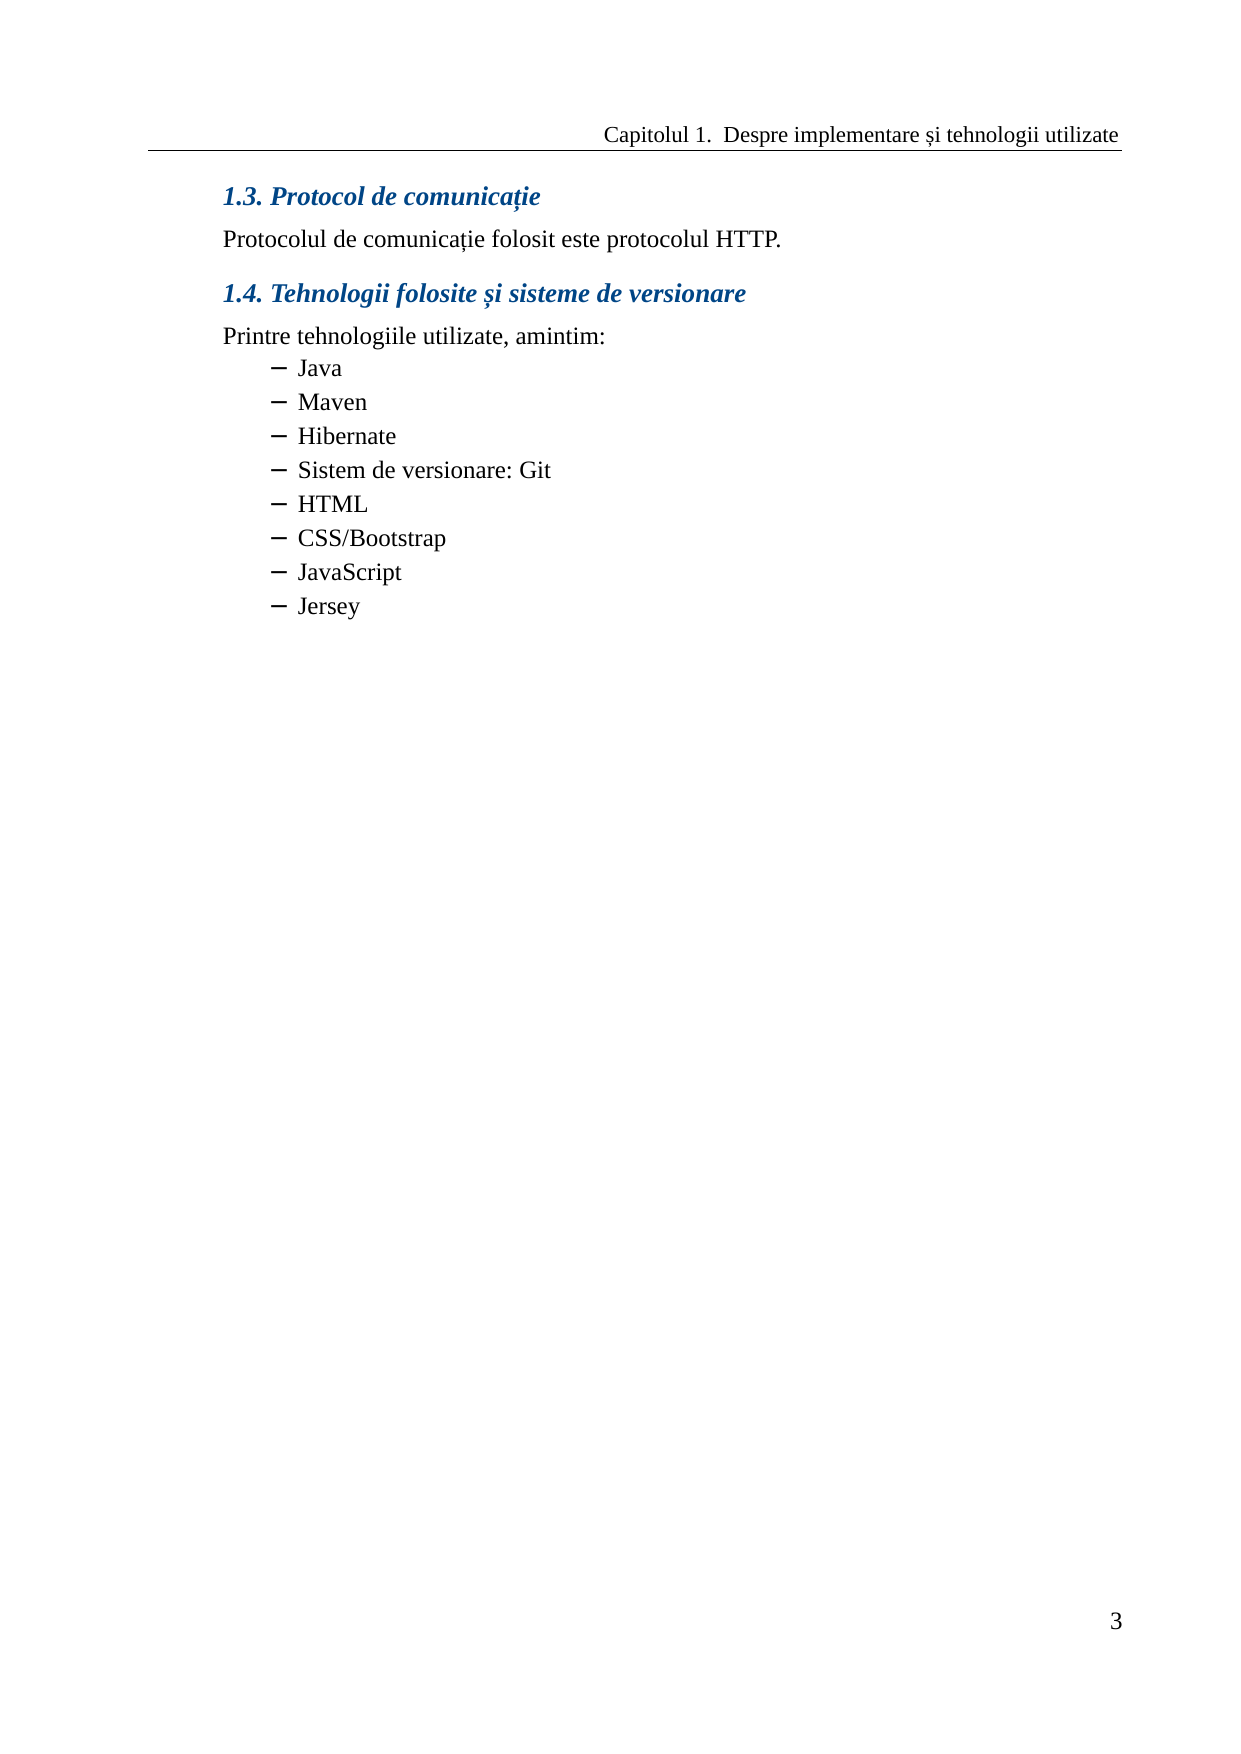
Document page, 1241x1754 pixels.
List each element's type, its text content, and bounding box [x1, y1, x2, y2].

list JavaScript [279, 554, 1122, 588]
list Maven [279, 384, 1122, 418]
list Java [279, 349, 1122, 384]
list Hibernate [279, 418, 1122, 452]
list CSS/Bootstrap [279, 520, 1122, 554]
subtitle Tehnologii folosite și sisteme de versionare [223, 277, 1122, 308]
list HTML [279, 486, 1122, 520]
list Sistem de versionare: Git [279, 452, 1122, 486]
text Protocolul de comunicație folosit este protocolul HTTP. [148, 224, 1122, 252]
list Jersey [279, 588, 1122, 622]
text Printre tehnologiile utilizate, amintim: [148, 321, 1122, 349]
subtitle Protocol de comunicație [223, 180, 1122, 211]
